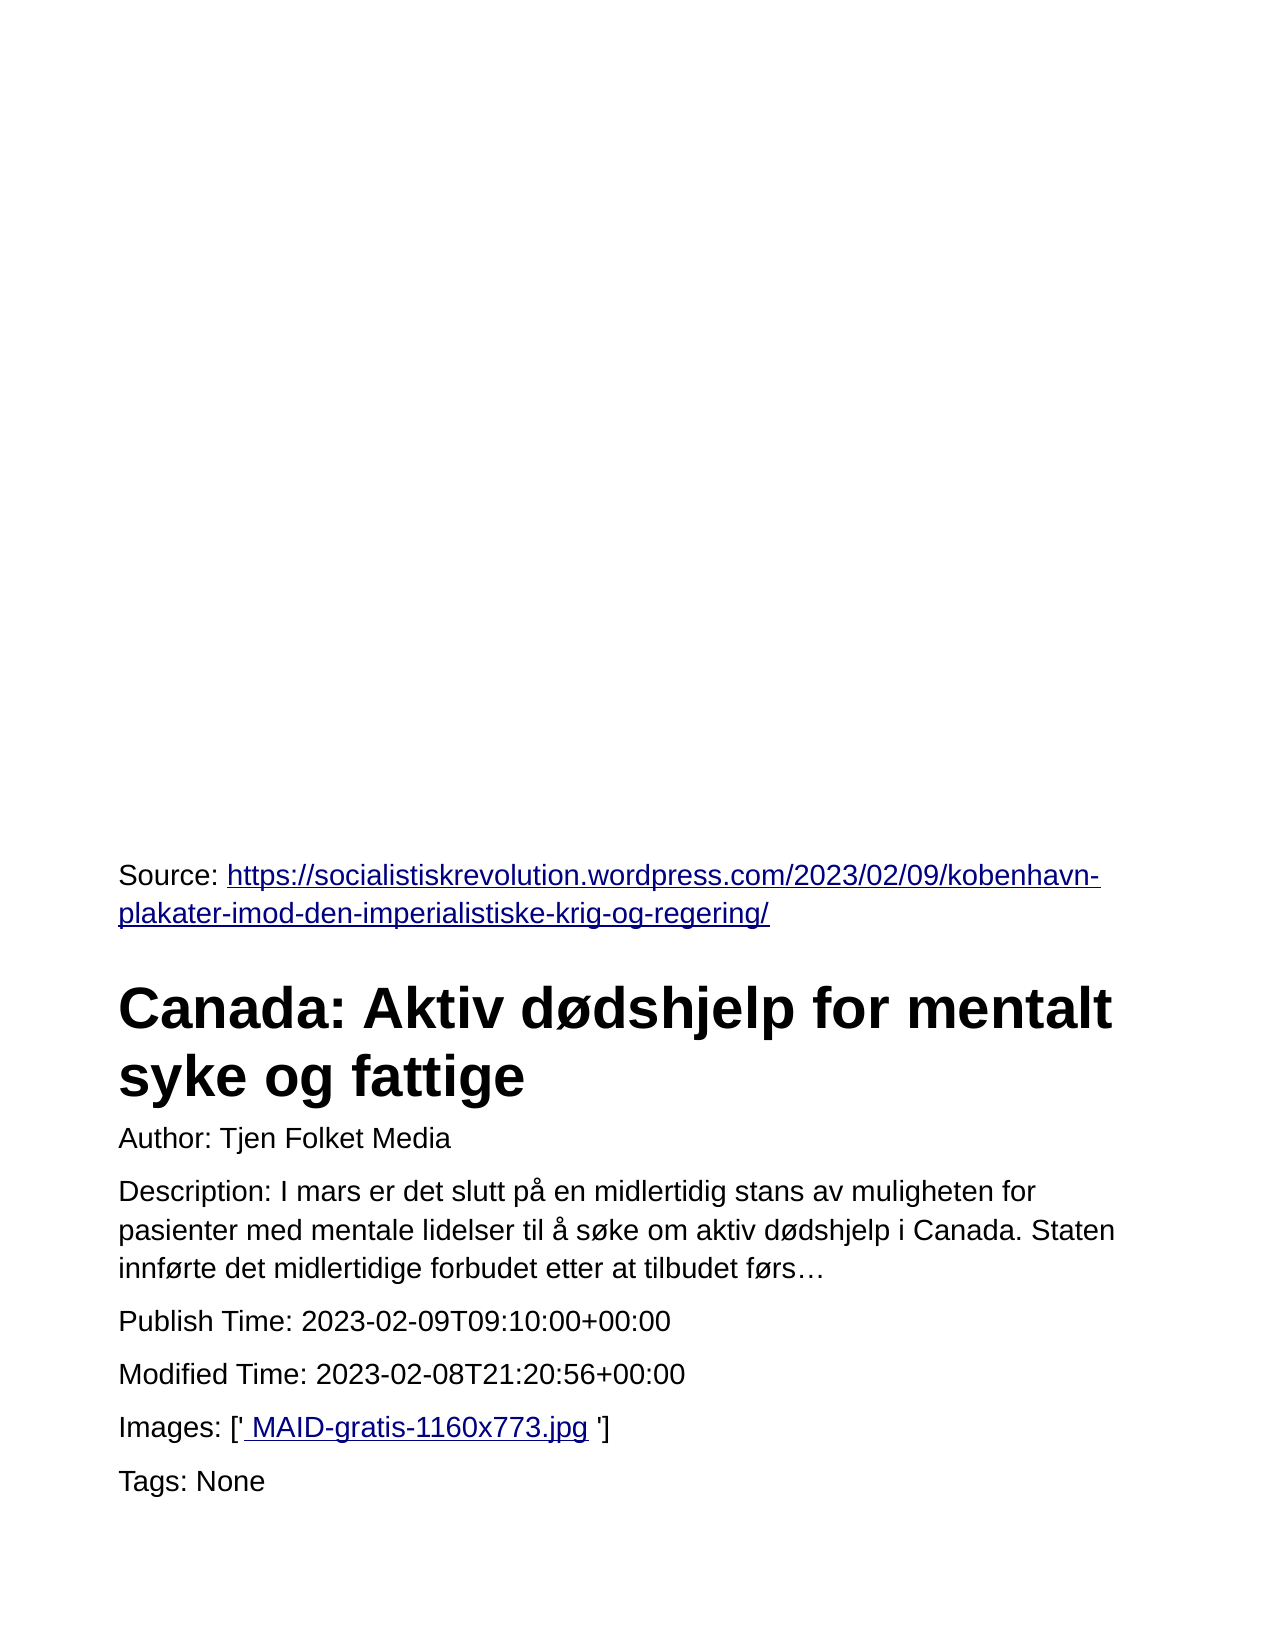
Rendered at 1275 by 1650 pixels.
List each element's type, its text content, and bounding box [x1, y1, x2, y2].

subtitle Canada: Aktiv dødshjelp for mentalt syke og fattige [118, 974, 1157, 1108]
text Description: I mars er det slutt på en midlertidig stans av muligheten for pasienter med mentale lidelser til å søke om aktiv dødshjelp i Canada. Staten innførte det midlertidige forbudet etter at tilbudet førs… [118, 1174, 1157, 1284]
text Source: https://socialistiskrevolution.wordpress.com/2023/02/09/kobenhavn-plakater-imod-den-imperialistiske-krig-og-regering/ [118, 857, 1157, 929]
text Author: Tjen Folket Media [118, 1121, 1157, 1154]
text Images: [' MAID-gratis-1160x773.jpg '] [118, 1410, 1157, 1444]
text Tags: None [118, 1463, 1157, 1497]
text Publish Time: 2023-02-09T09:10:00+00:00 [118, 1304, 1157, 1338]
text Modified Time: 2023-02-08T21:20:56+00:00 [118, 1357, 1157, 1391]
